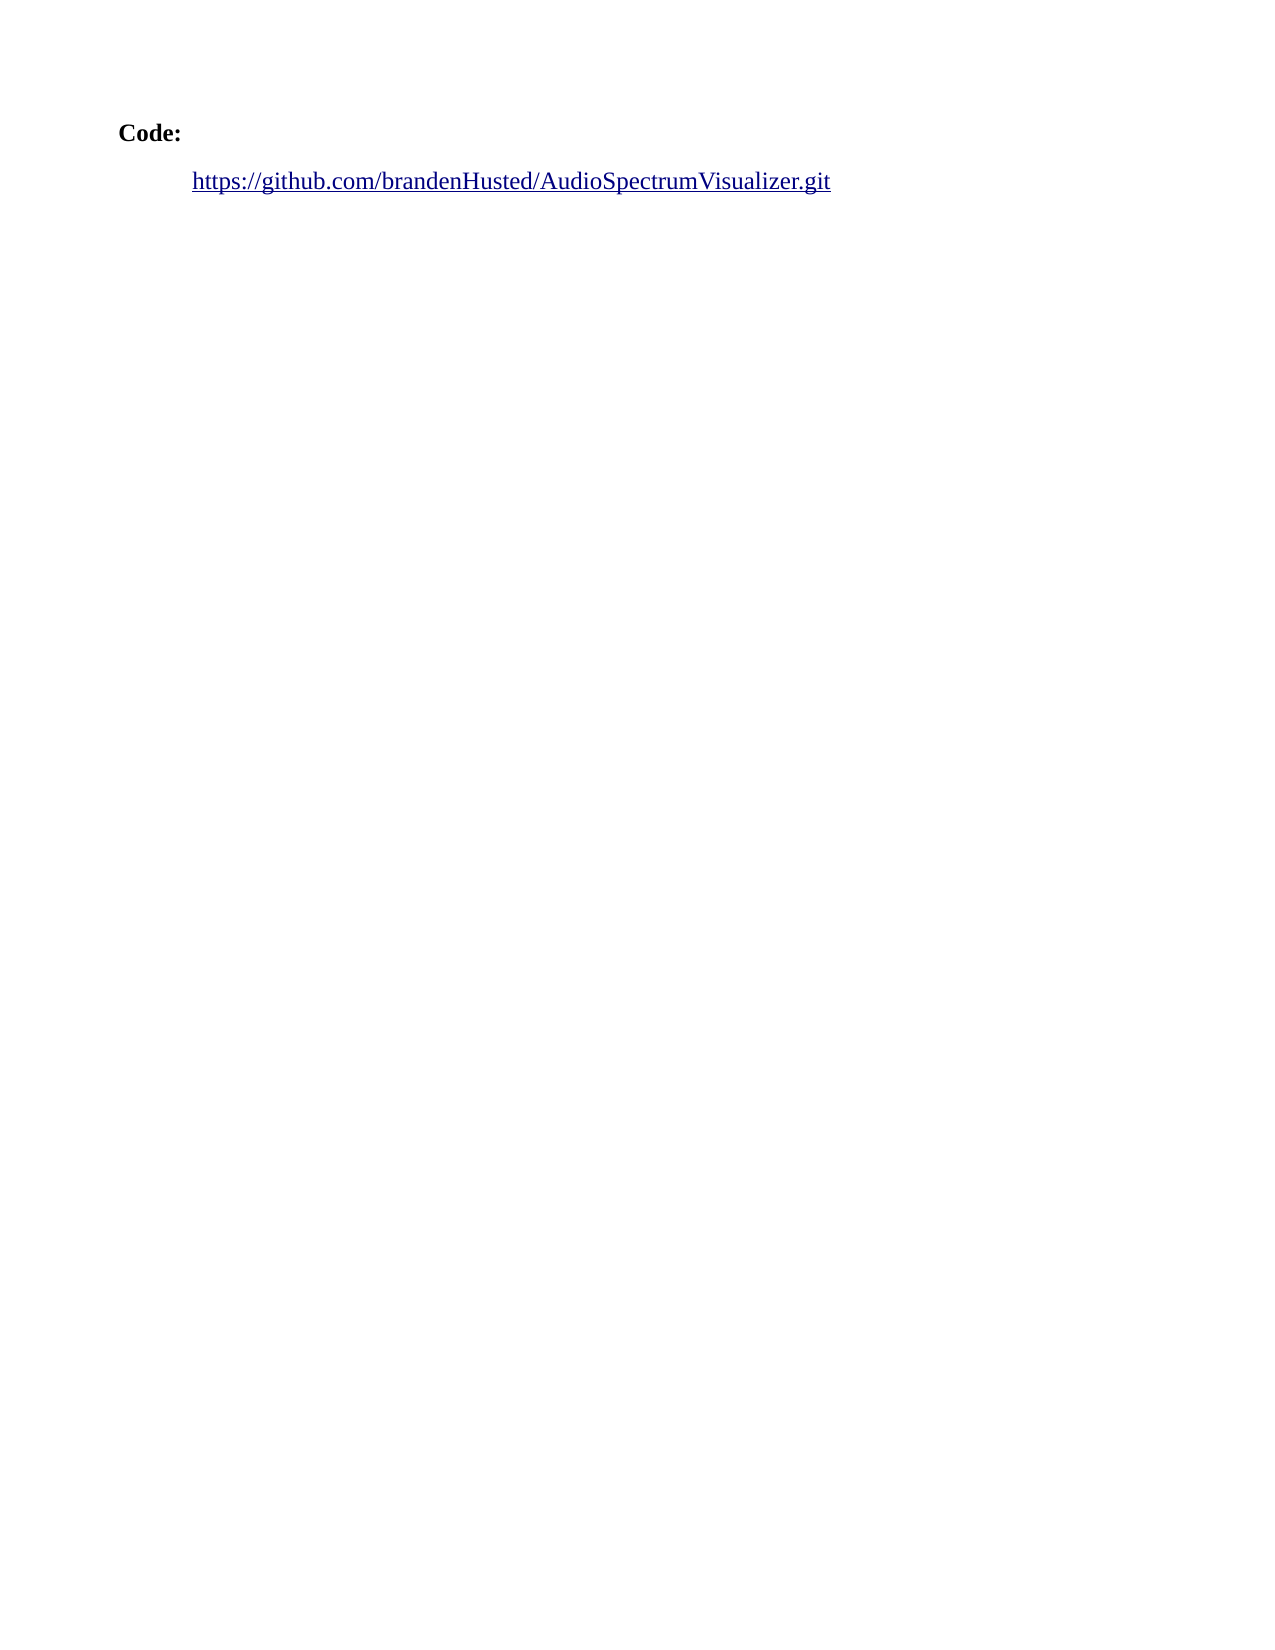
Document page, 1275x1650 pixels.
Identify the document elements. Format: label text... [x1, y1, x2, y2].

text https://github.com/brandenHusted/AudioSpectrumVisualizer.git [118, 166, 1157, 194]
text Code: [118, 118, 1157, 147]
